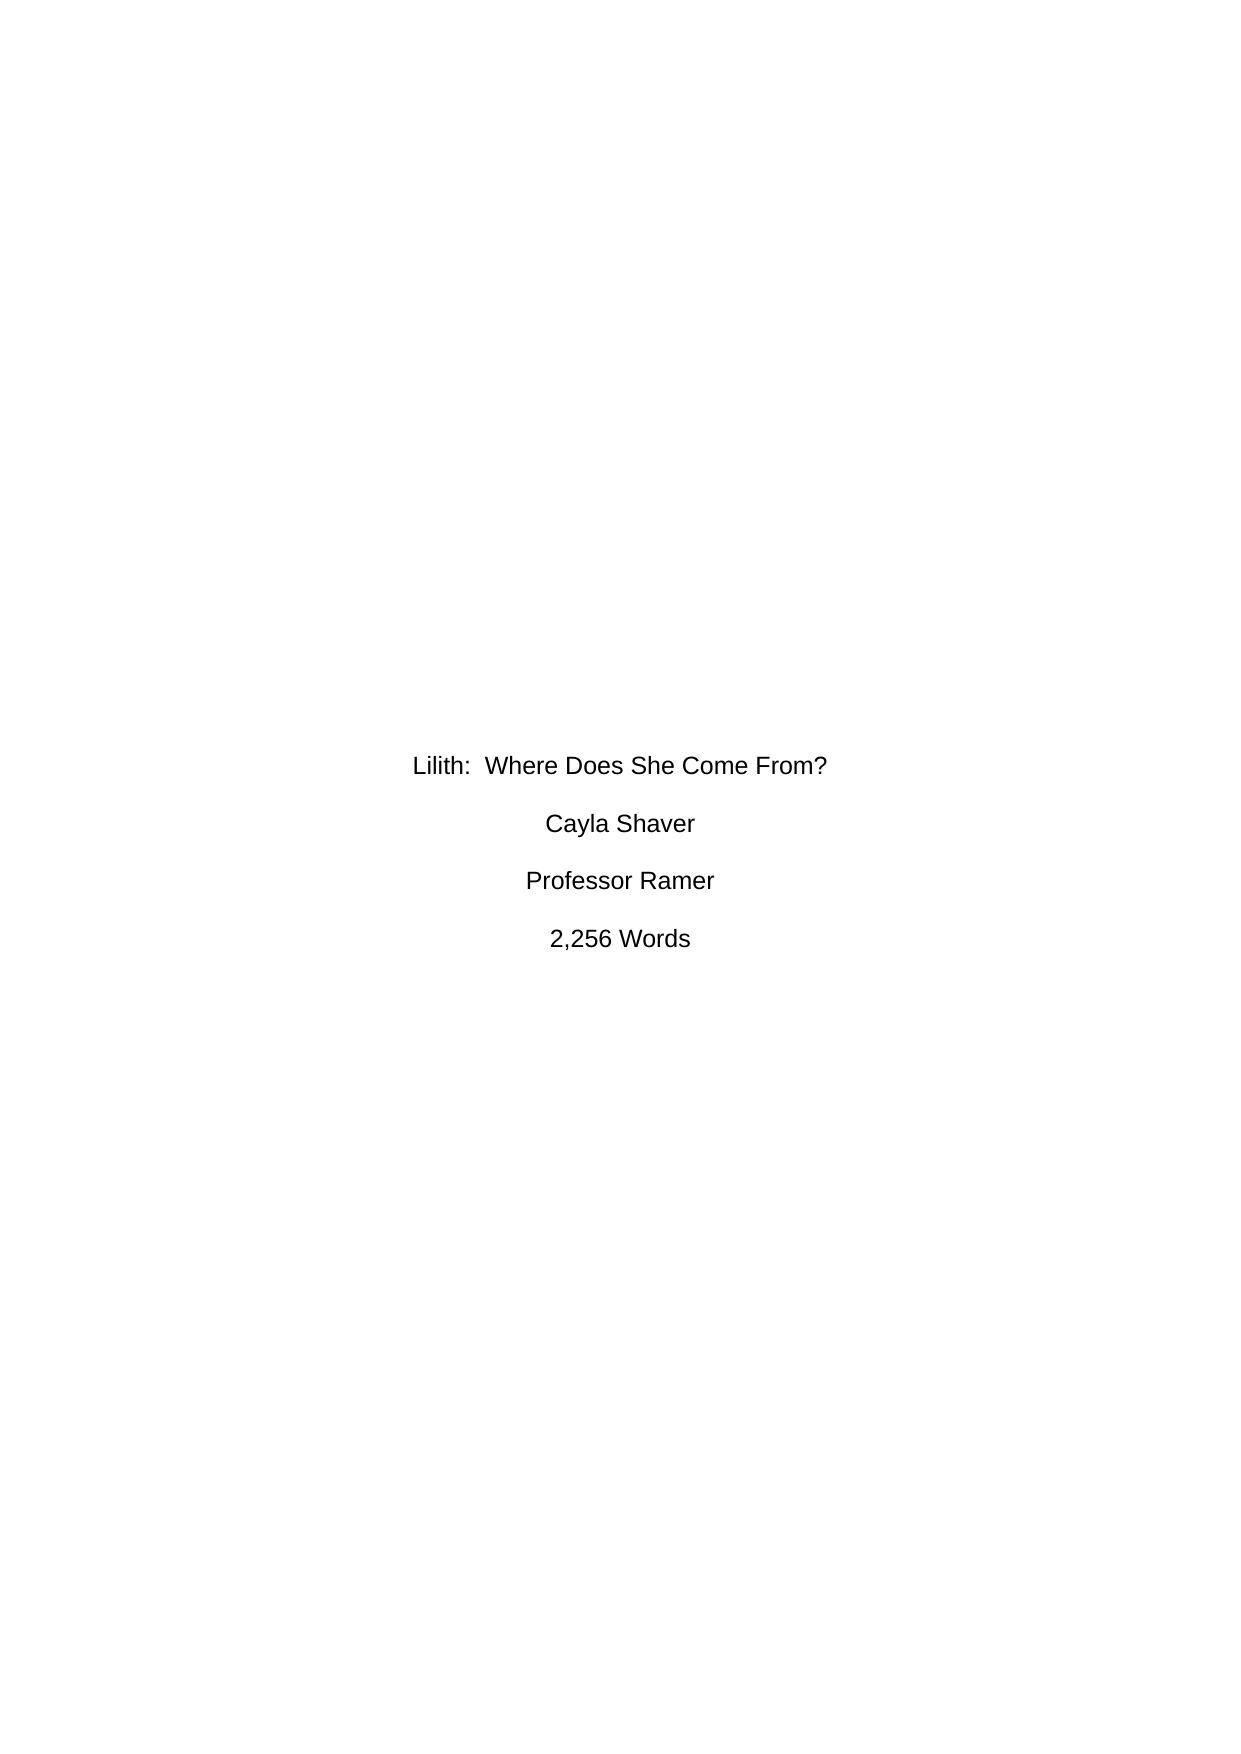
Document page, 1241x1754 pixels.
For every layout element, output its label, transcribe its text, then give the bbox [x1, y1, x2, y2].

text 2,256 Words [118, 924, 1122, 953]
text Lilith: Where Does She Come From? [118, 751, 1122, 780]
text Cayla Shaver [118, 809, 1122, 838]
text Professor Ramer [118, 866, 1122, 895]
